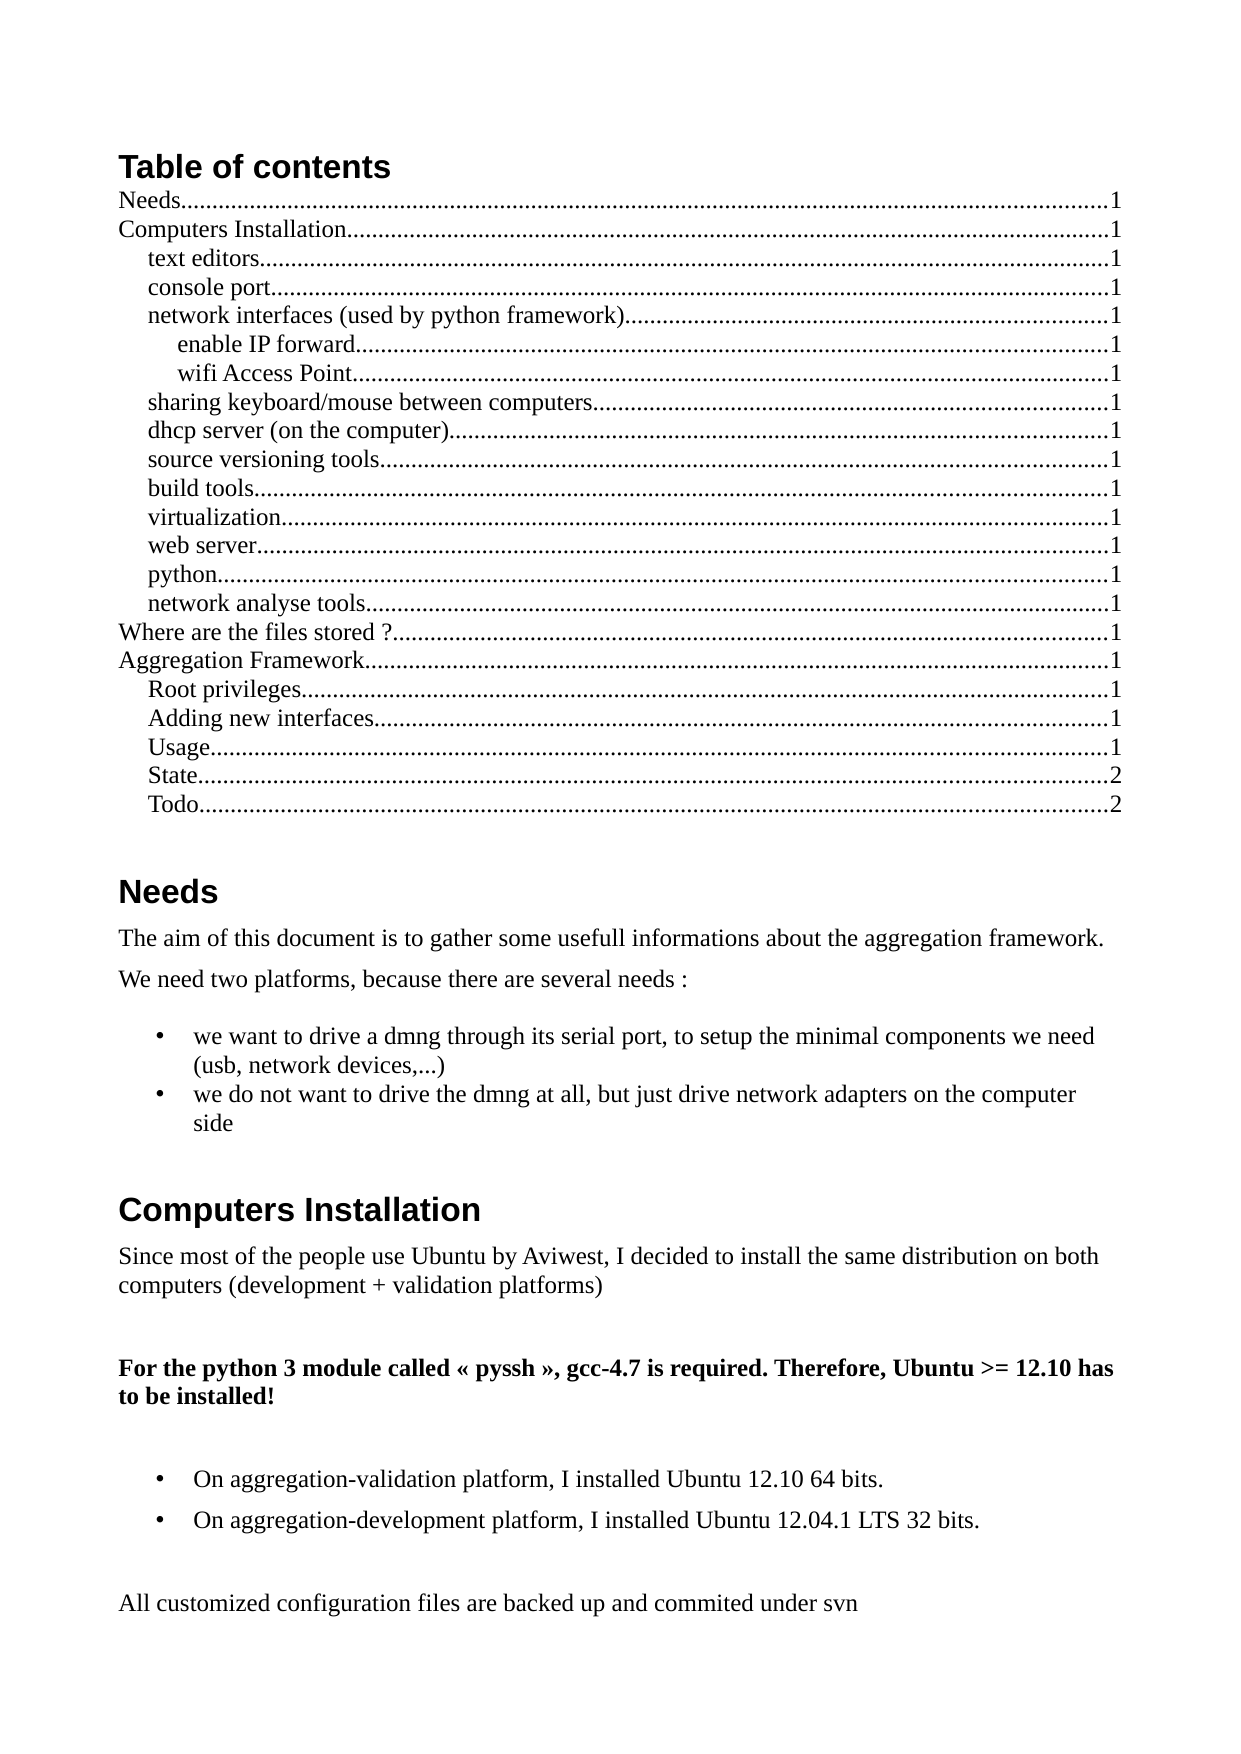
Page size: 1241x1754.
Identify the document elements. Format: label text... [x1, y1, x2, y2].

text python 1 [148, 559, 1122, 588]
subtitle Computers Installation [118, 1190, 1122, 1229]
text console port 1 [148, 272, 1122, 300]
subtitle Needs [118, 872, 1122, 910]
text web server 1 [148, 530, 1122, 559]
text All customized configuration files are backed up and commited under svn [118, 1588, 1122, 1616]
text State 2 [148, 760, 1122, 789]
text source versioning tools 1 [148, 444, 1122, 473]
text Todo 2 [148, 789, 1122, 818]
text Since most of the people use Ubuntu by Aviwest, I decided to install the same distribution on both computers (development + validation platforms) [118, 1241, 1122, 1299]
text For the python 3 module called « pyssh », gcc-4.7 is required. Therefore, Ubuntu >= 12.10 has to be installed! [118, 1353, 1122, 1410]
text network analyse tools 1 [148, 588, 1122, 617]
text enable IP forward 1 [177, 329, 1122, 358]
text build tools 1 [148, 473, 1122, 502]
text Aggregation Framework 1 [118, 645, 1122, 674]
text The aim of this document is to gather some usefull informations about the aggregation framework. [118, 923, 1122, 951]
text Root privileges 1 [148, 674, 1122, 703]
text text editors 1 [148, 243, 1122, 272]
text Needs 1 [118, 185, 1122, 214]
text Computers Installation 1 [118, 214, 1122, 243]
list On aggregation-validation platform, I installed Ubuntu 12.10 64 bits. [156, 1464, 1122, 1493]
text dhcp server (on the computer) 1 [148, 415, 1122, 444]
list we want to drive a dmng through its serial port, to setup the minimal components we need (usb, network devices,...) [156, 1021, 1122, 1079]
text Where are the files stored ? 1 [118, 617, 1122, 645]
text virtualization 1 [148, 502, 1122, 530]
list we do not want to drive the dmng at all, but just drive network adapters on the computer side [156, 1079, 1122, 1136]
text wifi Access Point 1 [177, 358, 1122, 387]
text sharing keyboard/mouse between computers 1 [148, 387, 1122, 415]
text Usage 1 [148, 732, 1122, 760]
text network interfaces (used by python framework) 1 [148, 300, 1122, 329]
list On aggregation-development platform, I installed Ubuntu 12.04.1 LTS 32 bits. [156, 1505, 1122, 1534]
text Adding new interfaces 1 [148, 703, 1122, 732]
subtitle Table of contents [118, 147, 1122, 185]
text We need two platforms, because there are several needs : [118, 964, 1122, 993]
